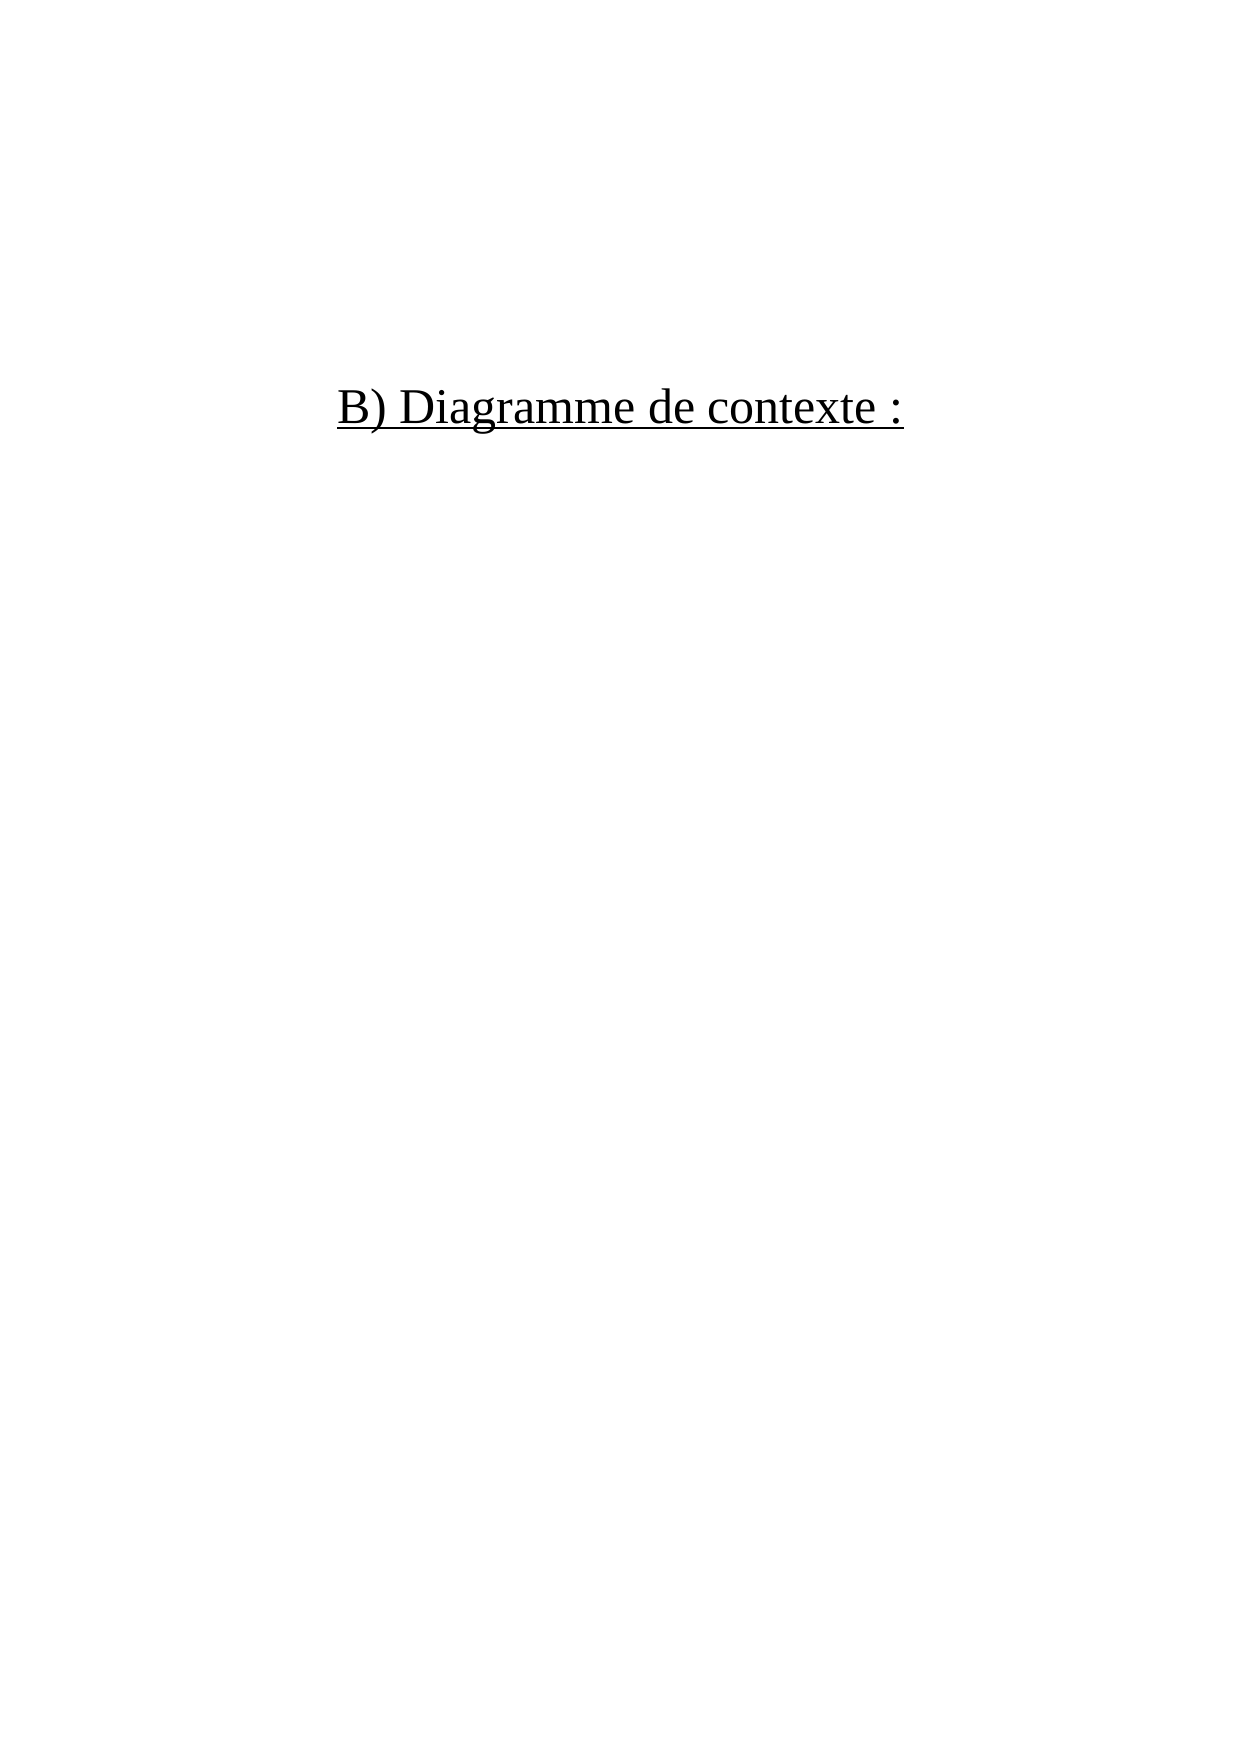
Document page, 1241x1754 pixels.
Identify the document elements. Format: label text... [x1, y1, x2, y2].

text B) Diagramme de contexte : [118, 377, 1122, 434]
